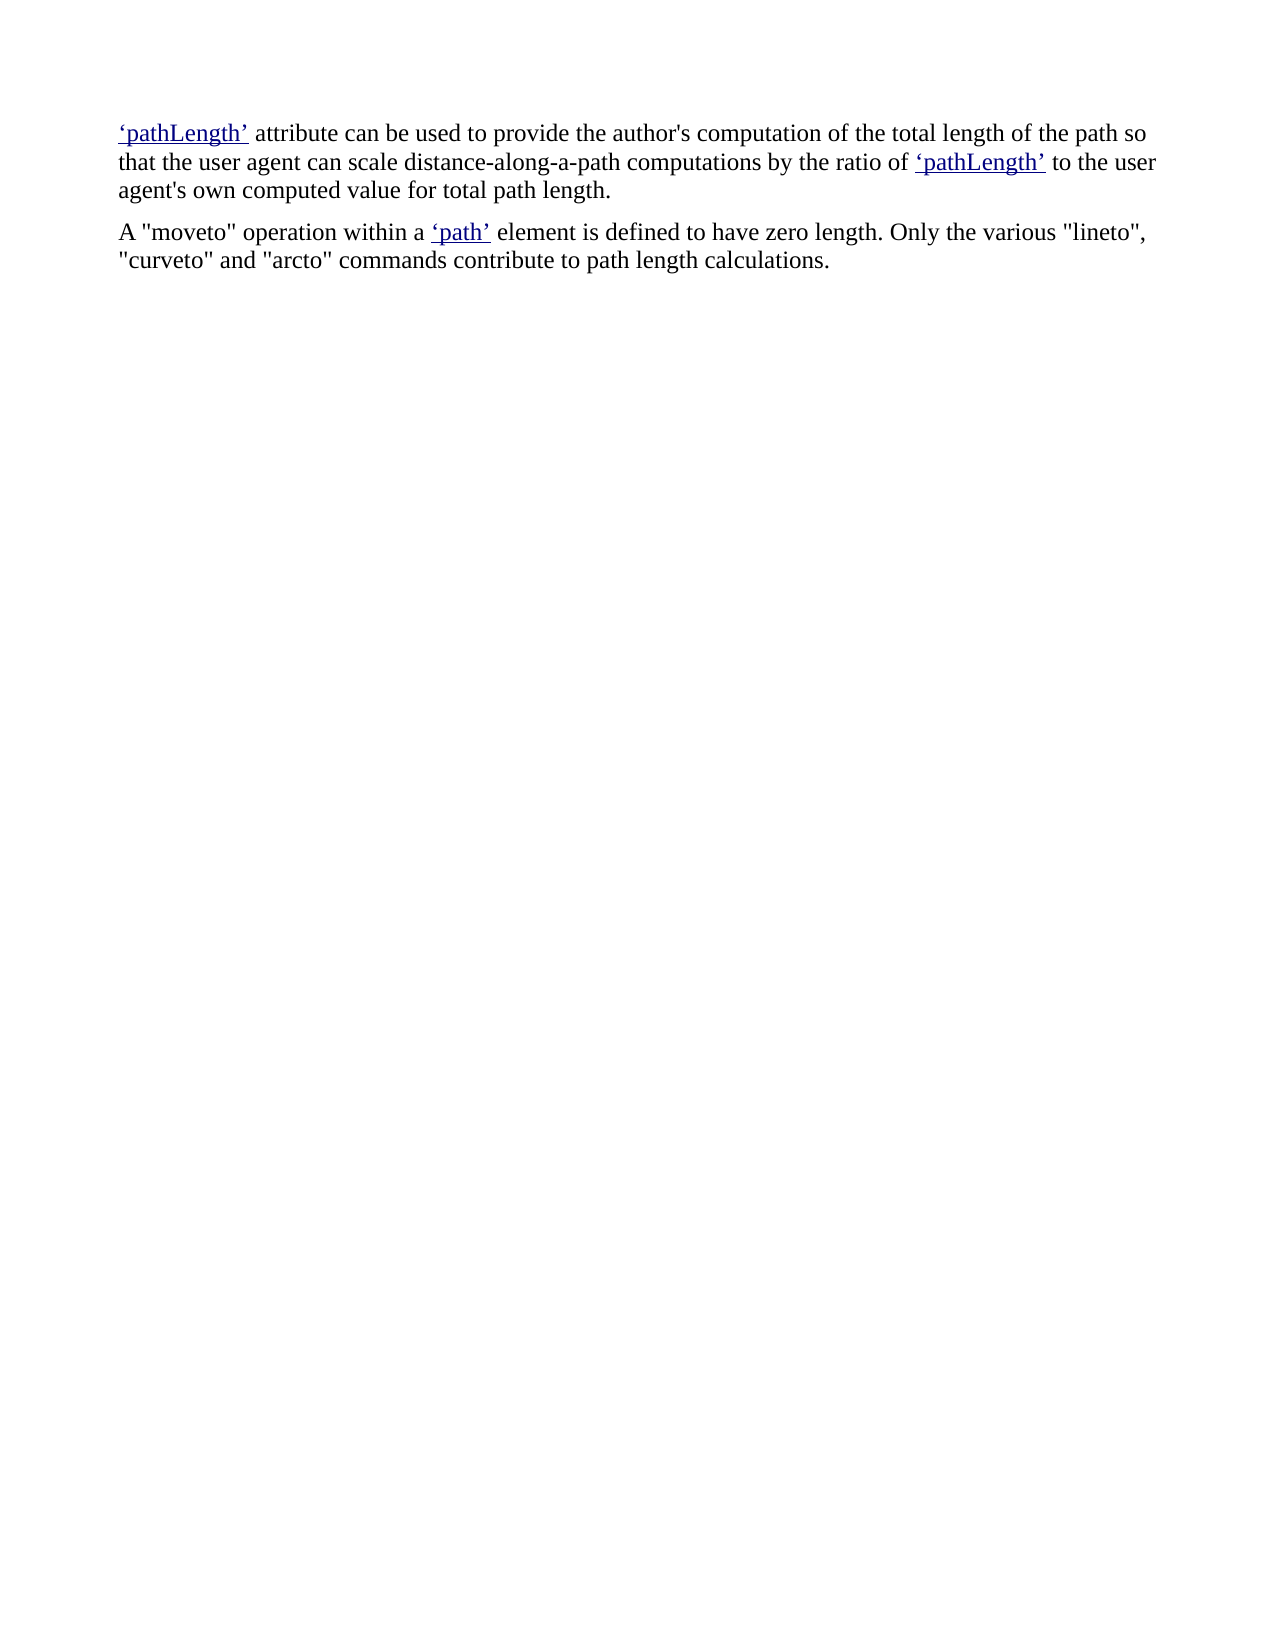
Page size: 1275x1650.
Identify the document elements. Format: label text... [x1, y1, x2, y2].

text ‘pathLength’ attribute can be used to provide the author's computation of the total length of the path so that the user agent can scale distance-along-a-path computations by the ratio of ‘pathLength’ to the user agent's own computed value for total path length. [118, 118, 1157, 204]
text A "moveto" operation within a ‘path’ element is defined to have zero length. Only the various "lineto", "curveto" and "arcto" commands contribute to path length calculations. [118, 217, 1157, 274]
